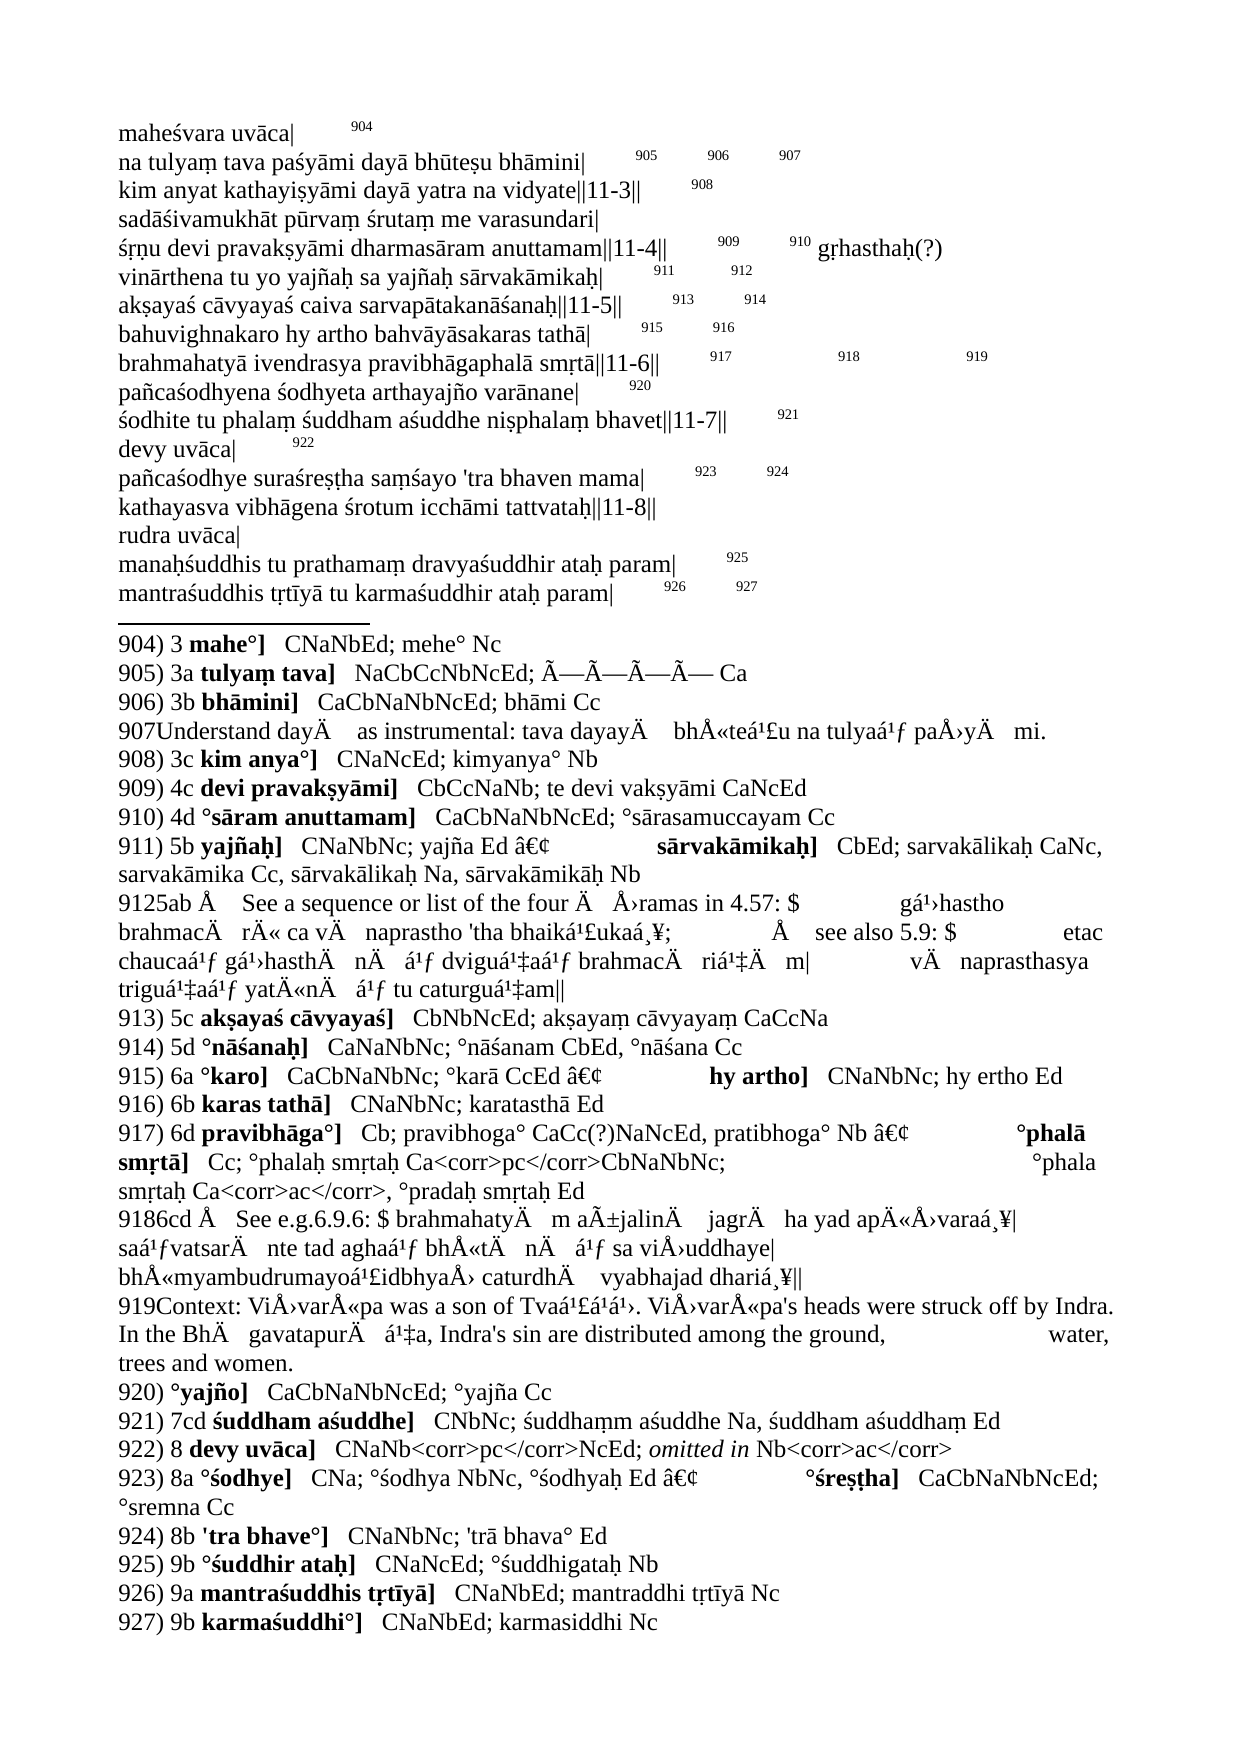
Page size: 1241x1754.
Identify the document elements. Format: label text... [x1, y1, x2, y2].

text ) 3b bhāmini] CaCbNaNbNcEd; bhāmi Cc [118, 687, 1122, 716]
text manaḥśuddhis tu prathamaṃ dravyaśuddhir ataḥ param| [118, 549, 1122, 578]
text ) 5c akṣayaś cāvyayaś] CbNbNcEd; akṣayaṃ cāvyayaṃ CaCcNa [118, 1003, 1122, 1032]
text bahuvighnakaro hy artho bahvāyāsakaras tathā| [118, 319, 1122, 348]
text 6cd ÅSee e.g.6.9.6: $ brahmahatyÄm aÃ±jalinÄ jagrÄha yad apÄ«Å›varaá¸¥| saá¹ƒvatsarÄnte tad aghaá¹ƒ bhÅ«tÄnÄá¹ƒ sa viÅ›uddhaye| bhÅ«myambudrumayoá¹£idbhyaÅ› caturdhÄ vyabhajad dhariá¸¥|| [118, 1204, 1122, 1291]
text ) 7cd śuddham aśuddhe] CNbNc; śuddhaṃm aśuddhe Na, śuddham aśuddhaṃ Ed [118, 1406, 1122, 1434]
text ) 9b °śuddhir ataḥ] CNaNcEd; °śuddhigataḥ Nb [118, 1549, 1122, 1578]
text pañcaśodhye suraśreṣṭha saṃśayo 'tra bhaven mama| [118, 463, 1122, 492]
text ) 4c devi pravakṣyāmi] CbCcNaNb; te devi vakṣyāmi CaNcEd [118, 773, 1122, 802]
text ) 6a °karo] CaCbNaNbNc; °karā CcEd â€¢ hy artho] CNaNbNc; hy ertho Ed [118, 1061, 1122, 1089]
text ) 6d pravibhāga°] Cb; pravibhoga° CaCc(?)NaNcEd, pratibhoga° Nb â€¢ °phalā smṛtā] Cc; °phalaḥ smṛtaḥ Ca<corr>pc</corr>CbNaNbNc; °phala smṛtaḥ Ca<corr>ac</corr>, °pradaḥ smṛtaḥ Ed [118, 1118, 1122, 1204]
text ) °yajño] CaCbNaNbNcEd; °yajña Cc [118, 1377, 1122, 1406]
text brahmahatyā ivendrasya pravibhāgaphalā smṛtā||11-6|| [118, 348, 1122, 377]
text ) 3c kim anya°] CNaNcEd; kimyanya° Nb [118, 744, 1122, 773]
text ) 5d °nāśanaḥ] CaNaNbNc; °nāśanam CbEd, °nāśana Cc [118, 1032, 1122, 1061]
text devy uvāca| [118, 434, 1122, 463]
text rudra uvāca| [118, 521, 1122, 549]
text ) 9b karmaśuddhi°] CNaNbEd; karmasiddhi Nc [118, 1607, 1122, 1636]
text ) 8a °śodhye] CNa; °śodhya NbNc, °śodhyaḥ Ed â€¢ °śreṣṭha] CaCbNaNbNcEd; °sremna Cc [118, 1463, 1122, 1521]
text Understand dayÄ as instrumental: tava dayayÄ bhÅ«teá¹£u na tulyaá¹ƒ paÅ›yÄmi. [118, 716, 1122, 744]
text ) 9a mantraśuddhis tṛtīyā] CNaNbEd; mantraddhi tṛtīyā Nc [118, 1578, 1122, 1607]
text ) 4d °sāram anuttamam] CaCbNaNbNcEd; °sārasamuccayam Cc [118, 802, 1122, 831]
text kathayasva vibhāgena śrotum icchāmi tattvataḥ||11-8|| [118, 492, 1122, 521]
text mantraśuddhis tṛtīyā tu karmaśuddhir ataḥ param| [118, 578, 1122, 607]
text vinārthena tu yo yajñaḥ sa yajñaḥ sārvakāmikaḥ| [118, 262, 1122, 291]
text akṣayaś cāvyayaś caiva sarvapātakanāśanaḥ||11-5|| [118, 291, 1122, 319]
text śodhite tu phalaṃ śuddham aśuddhe niṣphalaṃ bhavet||11-7|| [118, 406, 1122, 434]
text ) 3 mahe°] CNaNbEd; mehe° Nc [118, 629, 1122, 658]
text 5ab Å See a sequence or list of the four ÄÅ›ramas in 4.57: $ gá¹›hastho brahmacÄrÄ« ca vÄnaprastho 'tha bhaiká¹£ukaá¸¥; Å see also 5.9: $ etac chaucaá¹ƒ gá¹›hasthÄnÄá¹ƒ dviguá¹‡aá¹ƒ brahmacÄriá¹‡Äm| vÄnaprasthasya triguá¹‡aá¹ƒ yatÄ«nÄá¹ƒ tu caturguá¹‡am|| [118, 888, 1122, 1003]
text ) 3a tulyaṃ tava] NaCbCcNbNcEd; Ã—Ã—Ã—Ã— Ca [118, 658, 1122, 687]
text sadāśivamukhāt pūrvaṃ śrutaṃ me varasundari| [118, 204, 1122, 233]
text śṛṇu devi pravakṣyāmi dharmasāram anuttamam||11-4|| gṛhasthaḥ(?) [118, 233, 1122, 262]
text maheśvara uvāca| [118, 118, 1122, 147]
text kim anyat kathayiṣyāmi dayā yatra na vidyate||11-3|| [118, 176, 1122, 204]
text Context: ViÅ›varÅ«pa was a son of Tvaá¹£á¹­á¹›. ViÅ›varÅ«pa's heads were struck off by Indra. In the BhÄgavatapurÄá¹‡a, Indra's sin are distributed among the ground, water, trees and women. [118, 1291, 1122, 1377]
text ) 6b karas tathā] CNaNbNc; karatasthā Ed [118, 1089, 1122, 1118]
text ) 5b yajñaḥ] CNaNbNc; yajña Ed â€¢ sārvakāmikaḥ] CbEd; sarvakālikaḥ CaNc, sarvakāmika Cc, sārvakālikaḥ Na, sārvakāmikāḥ Nb [118, 831, 1122, 888]
text ) 8 devy uvāca] CNaNb<corr>pc</corr>NcEd; omitted in Nb<corr>ac</corr> [118, 1434, 1122, 1463]
text na tulyaṃ tava paśyāmi dayā bhūteṣu bhāmini| [118, 147, 1122, 176]
text pañcaśodhyena śodhyeta arthayajño varānane| [118, 377, 1122, 406]
text ) 8b 'tra bhave°] CNaNbNc; 'trā bhava° Ed [118, 1521, 1122, 1549]
